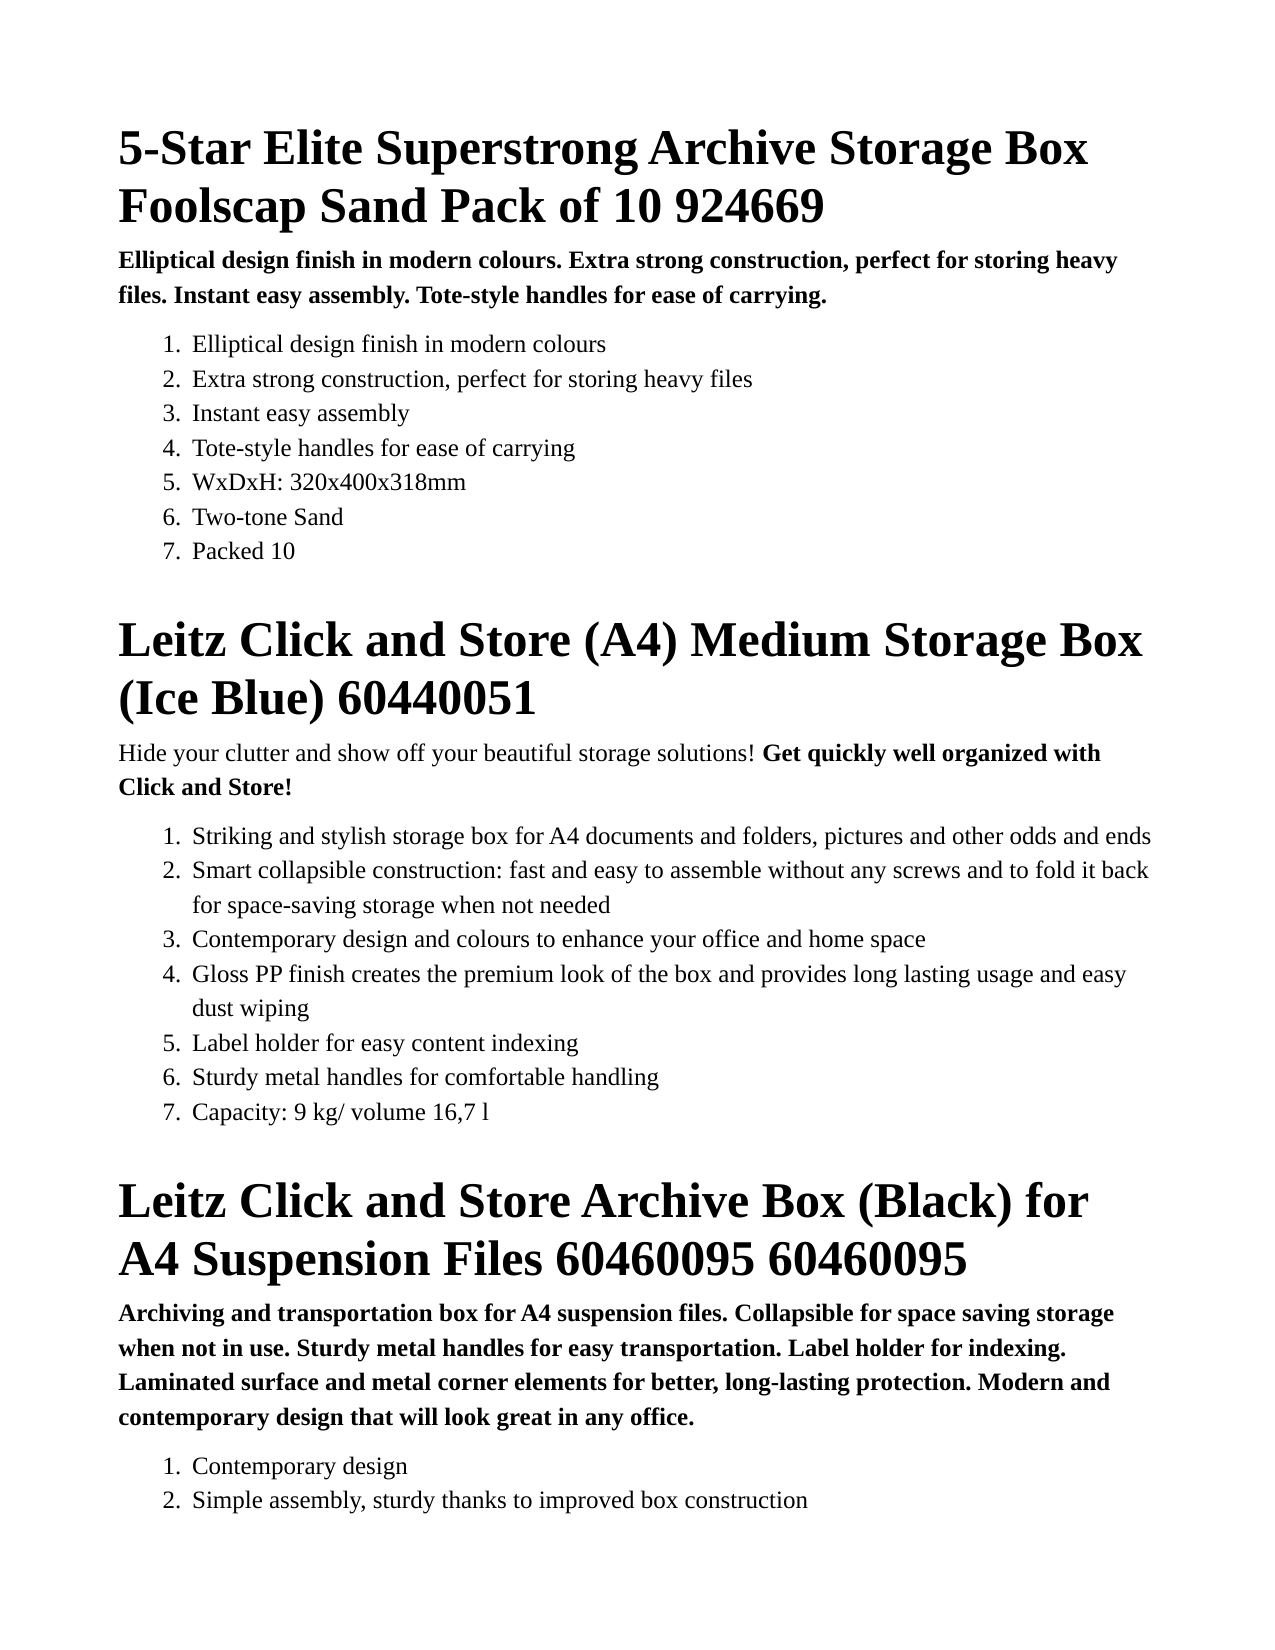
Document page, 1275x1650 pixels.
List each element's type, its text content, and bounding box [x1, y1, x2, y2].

subtitle Leitz Click and Store (A4) Medium Storage Box (Ice Blue) 60440051 [118, 610, 1157, 725]
list Instant easy assembly [162, 398, 1157, 427]
list Contemporary design [162, 1451, 1157, 1480]
text Elliptical design finish in modern colours. Extra strong construction, perfect for storing heavy files. Instant easy assembly. Tote-style handles for ease of carrying. [118, 246, 1157, 309]
list Packed 10 [162, 536, 1157, 565]
list WxDxH: 320x400x318mm [162, 467, 1157, 496]
list Extra strong construction, perfect for storing heavy files [162, 364, 1157, 392]
list Contemporary design and colours to enhance your office and home space [162, 924, 1157, 953]
list Simple assembly, sturdy thanks to improved box construction [162, 1486, 1157, 1514]
list Elliptical design finish in modern colours [162, 329, 1157, 358]
text Hide your clutter and show off your beautiful storage solutions! Get quickly well organized with Click and Store! [118, 738, 1157, 801]
list Two-tone Sand [162, 502, 1157, 530]
list Label holder for easy content indexing [162, 1028, 1157, 1057]
list Striking and stylish storage box for A4 documents and folders, pictures and other odds and ends [162, 821, 1157, 850]
subtitle Leitz Click and Store Archive Box (Black) for A4 Suspension Files 60460095 60460095 [118, 1171, 1157, 1286]
list Smart collapsible construction: fast and easy to assemble without any screws and to fold it back for space-saving storage when not needed [162, 856, 1157, 919]
text Archiving and transportation box for A4 suspension files. Collapsible for space saving storage when not in use. Sturdy metal handles for easy transportation. Label holder for indexing. Laminated surface and metal corner elements for better, long-lasting protection. Modern and contemporary design that will look great in any office. [118, 1298, 1157, 1431]
list Tote-style handles for ease of carrying [162, 433, 1157, 461]
list Gloss PP finish creates the premium look of the box and provides long lasting usage and easy dust wiping [162, 959, 1157, 1022]
list Capacity: 9 kg/ volume 16,7 l [162, 1097, 1157, 1126]
subtitle 5-Star Elite Superstrong Archive Storage Box Foolscap Sand Pack of 10 924669 [118, 118, 1157, 233]
list Sturdy metal handles for comfortable handling [162, 1062, 1157, 1091]
